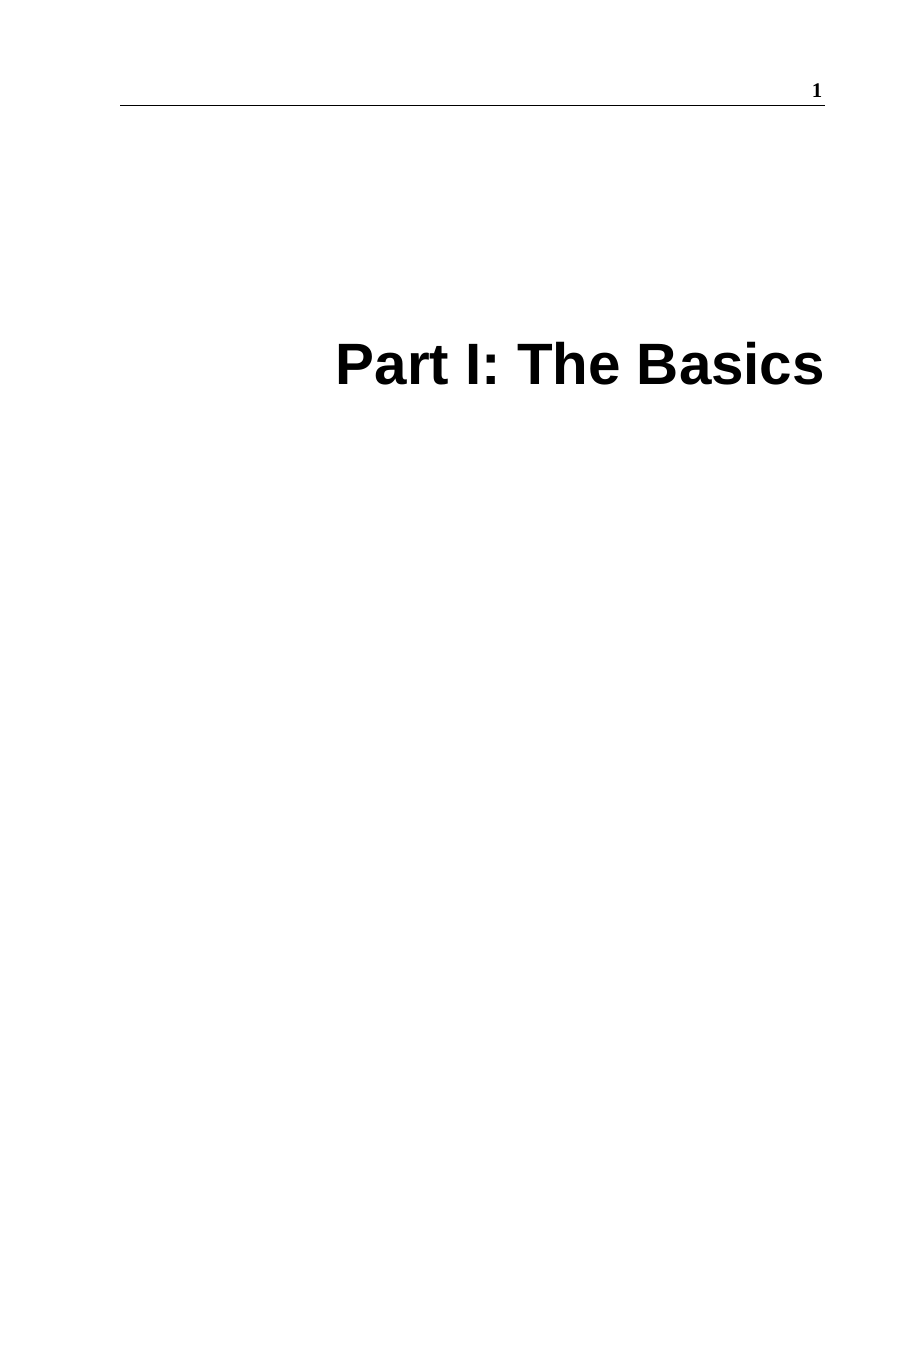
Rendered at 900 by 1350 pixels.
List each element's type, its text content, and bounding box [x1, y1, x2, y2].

title Part I: The Basics [120, 329, 825, 397]
